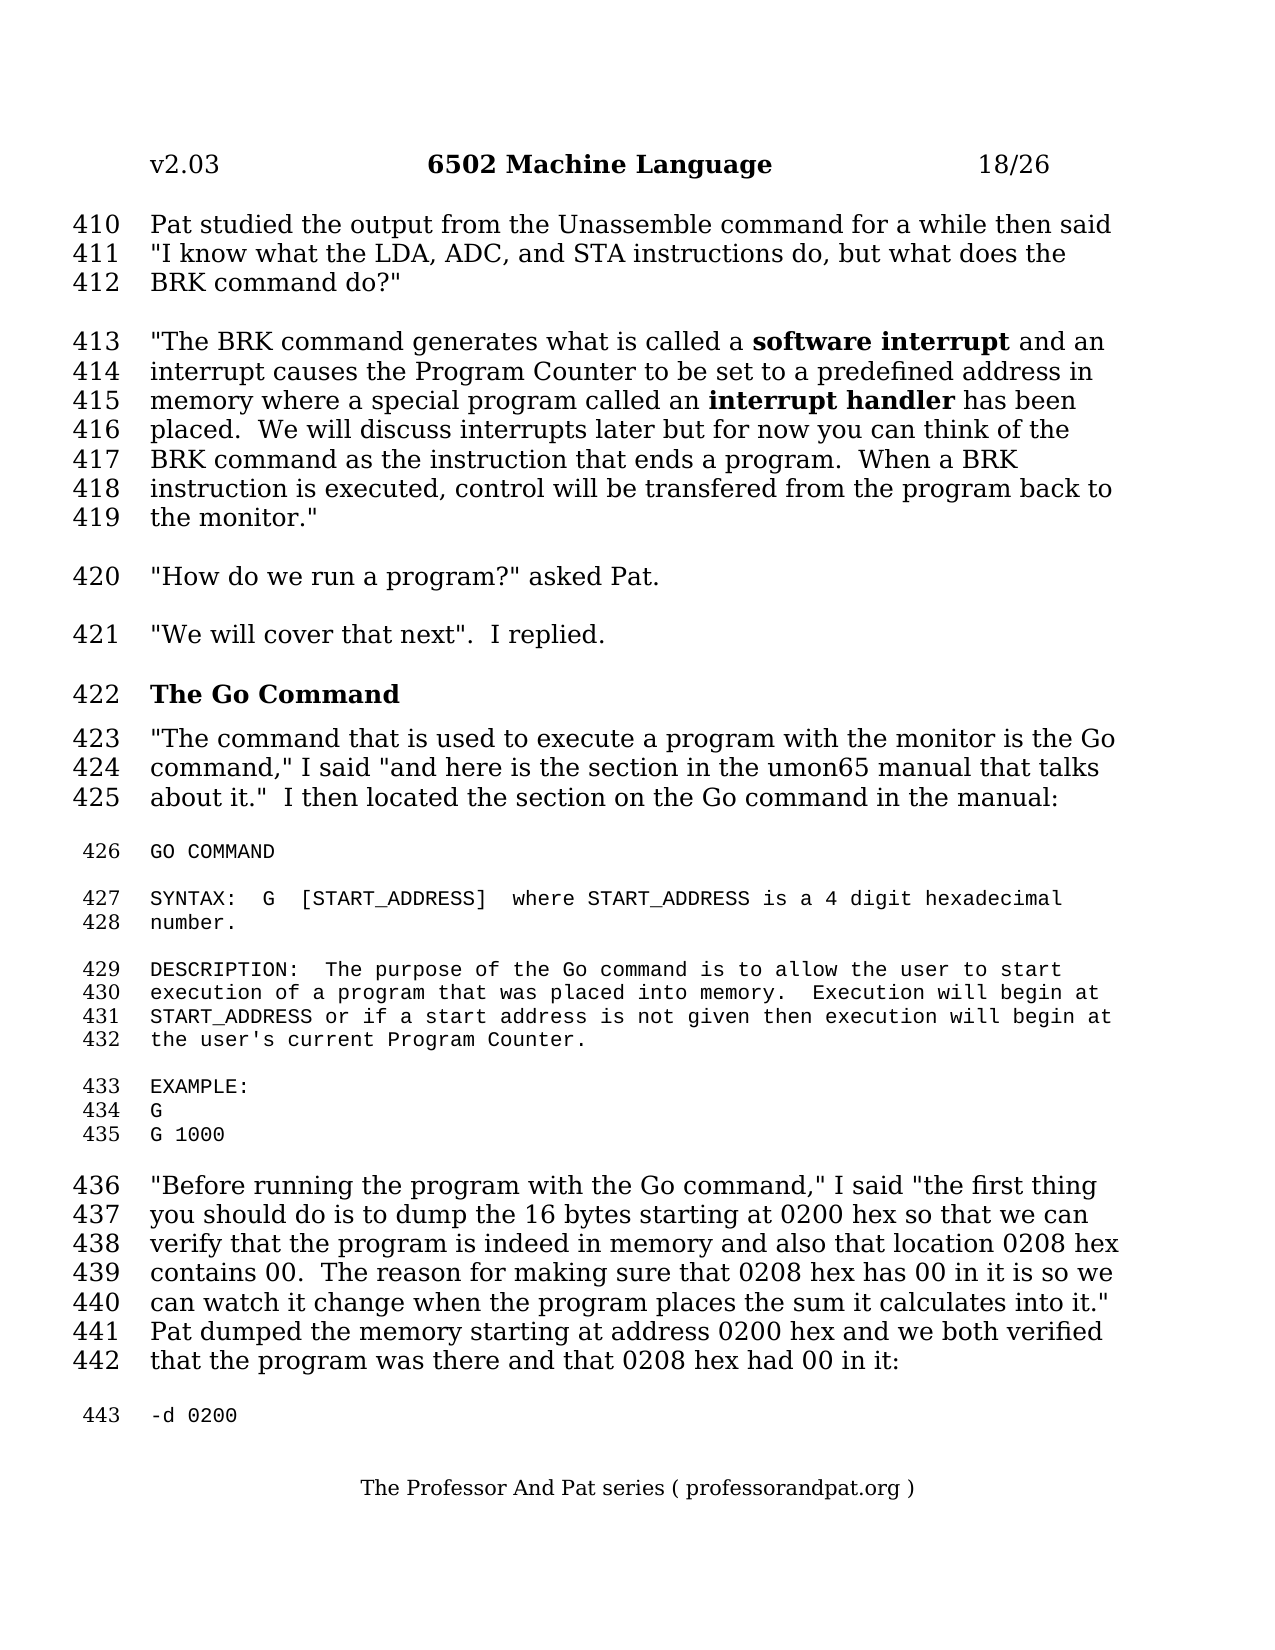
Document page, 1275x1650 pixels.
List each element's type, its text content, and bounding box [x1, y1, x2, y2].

text G 1000 [150, 1124, 1125, 1147]
text Pat studied the output from the Unassemble command for a while then said "I know what the LDA, ADC, and STA instructions do, but what does the BRK command do?" [150, 210, 1125, 298]
text -d 0200 [150, 1405, 1125, 1428]
text G [150, 1100, 1125, 1124]
text "How do we run a program?" asked Pat. [150, 562, 1125, 591]
text EXAMPLE: [150, 1077, 1125, 1100]
text "The BRK command generates what is called a software interrupt and an interrupt causes the Program Counter to be set to a predefined address in memory where a special program called an interrupt handler has been placed. We will discuss interrupts later but for now you can think of the BRK command as the instruction that ends a program. When a BRK instruction is executed, control will be transfered from the program back to the monitor." [150, 327, 1125, 533]
subtitle The Go Command [150, 680, 1125, 709]
text GO COMMAND [150, 841, 1125, 865]
text number. [150, 912, 1125, 935]
text "We will cover that next". I replied. [150, 620, 1125, 650]
text "Before running the program with the Go command," I said "the first thing you should do is to dump the 16 bytes starting at 0200 hex so that we can verify that the program is indeed in memory and also that location 0208 hex contains 00. The reason for making sure that 0208 hex has 00 in it is so we can watch it change when the program places the sum it calculates into it." Pat dumped the memory starting at address 0200 hex and we both verified that the program was there and that 0208 hex had 00 in it: [150, 1171, 1125, 1376]
text "The command that is used to execute a program with the monitor is the Go command," I said "and here is the section in the umon65 manual that talks about it." I then located the section on the Go command in the manual: [150, 724, 1125, 812]
text SYNTAX: G [START_ADDRESS] where START_ADDRESS is a 4 digit hexadecimal [150, 888, 1125, 912]
text DESCRIPTION: The purpose of the Go command is to allow the user to start execution of a program that was placed into memory. Execution will begin at START_ADDRESS or if a start address is not given then execution will begin at the user's current Program Counter. [150, 959, 1125, 1053]
